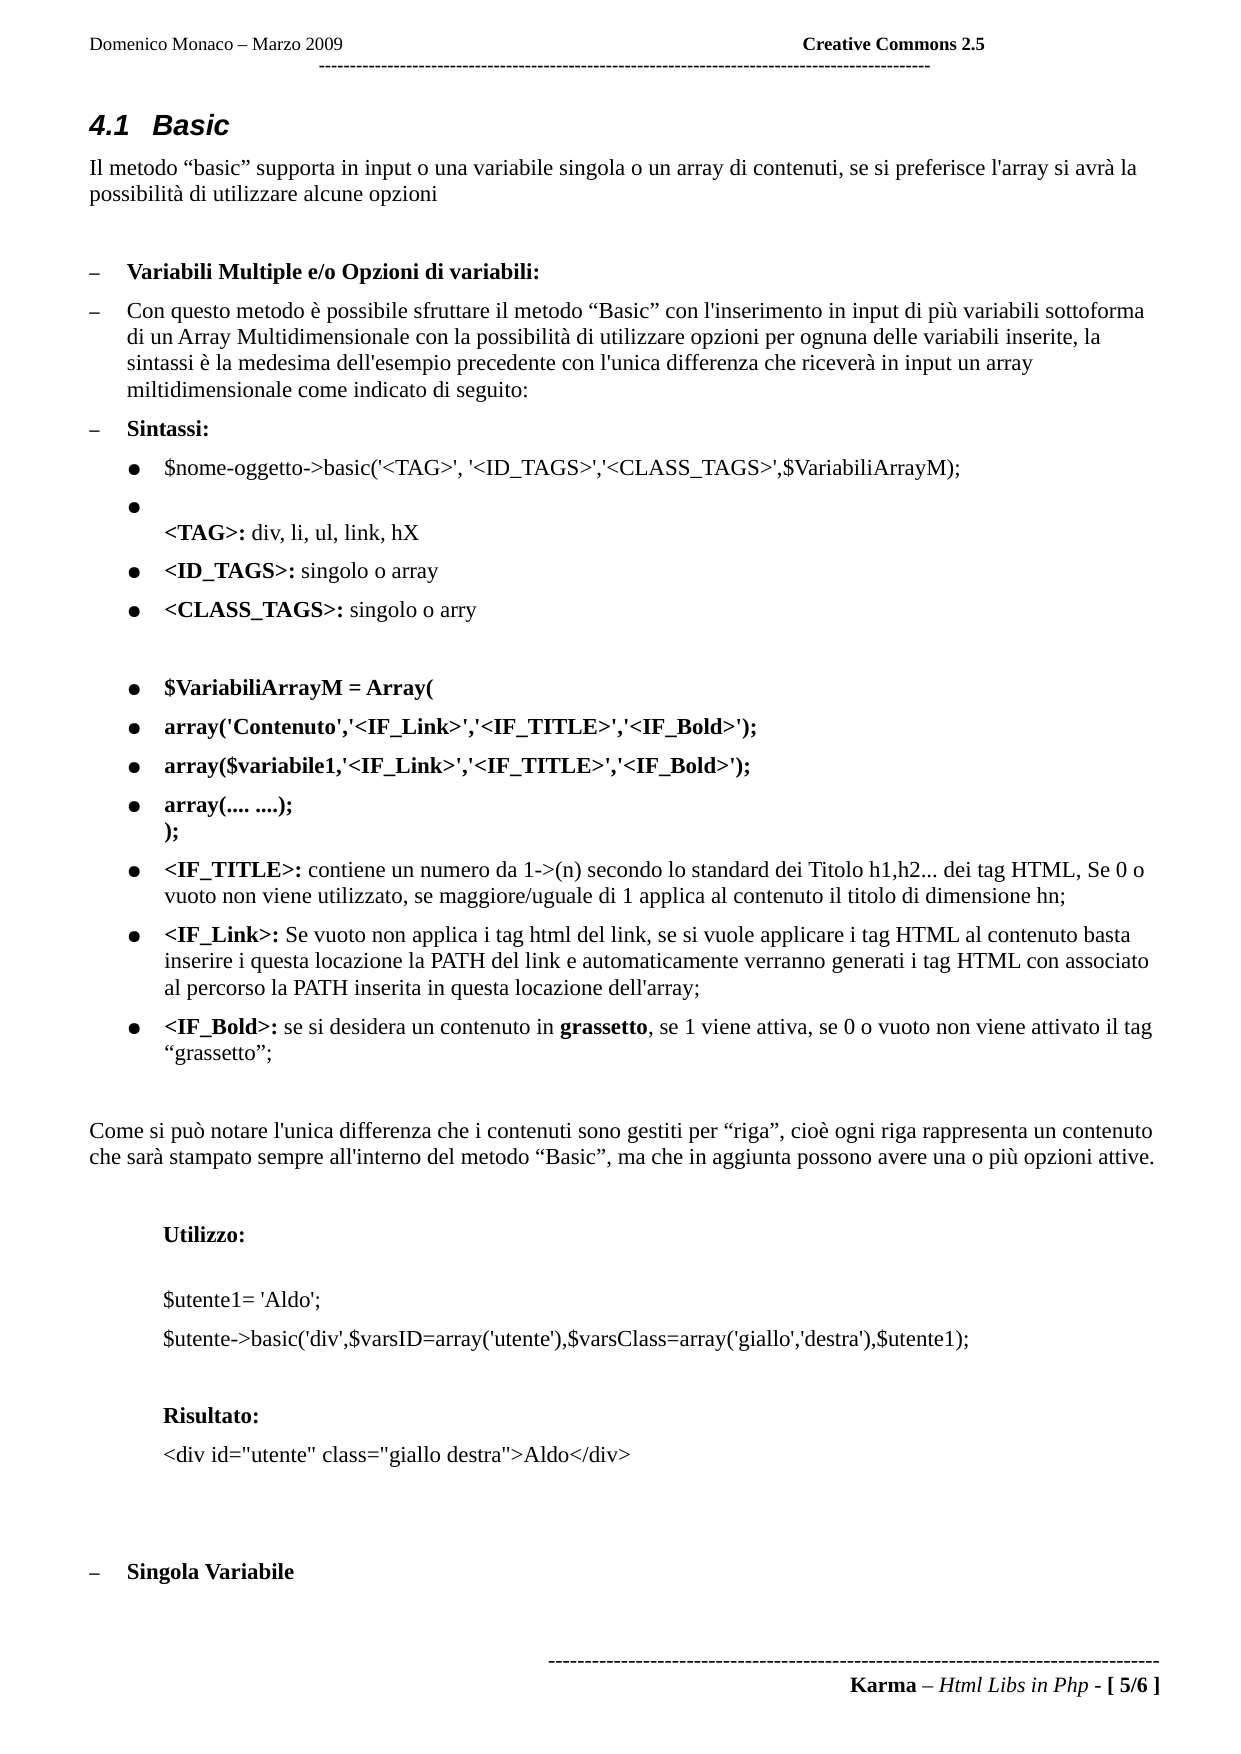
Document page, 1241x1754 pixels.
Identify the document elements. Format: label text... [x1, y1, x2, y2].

list <IF_Bold>: se si desidera un contenuto in grassetto, se 1 viene attiva, se 0 o vuoto non viene attivato il tag “grassetto”; [127, 1013, 1160, 1065]
text Come si può notare l'unica differenza che i contenuti sono gestiti per “riga”, cioè ogni riga rappresenta un contenuto che sarà stampato sempre all'interno del metodo “Basic”, ma che in aggiunta possono avere una o più opzioni attive. [89, 1117, 1160, 1169]
list array(.... ....); ); [127, 791, 1160, 843]
text $utente1= 'Aldo'; [89, 1260, 1160, 1312]
list array($variabile1,'<IF_Link>','<IF_TITLE>','<IF_Bold>'); [127, 752, 1160, 778]
text Il metodo “basic” supporta in input o una variabile singola o un array di contenuti, se si preferisce l'array si avrà la possibilità di utilizzare alcune opzioni [89, 154, 1160, 207]
list <ID_TAGS>: singolo o array [127, 558, 1160, 584]
list $nome-oggetto->basic('<TAG>', '<ID_TAGS>','<CLASS_TAGS>',$VariabiliArrayM); [127, 453, 1160, 480]
list array('Contenuto','<IF_Link>','<IF_TITLE>','<IF_Bold>'); [127, 713, 1160, 739]
list <IF_Link>: Se vuoto non applica i tag html del link, se si vuole applicare i tag HTML al contenuto basta inserire i questa locazione la PATH del link e automaticamente verranno generati i tag HTML con associato al percorso la PATH inserita in questa locazione dell'array; [127, 921, 1160, 1000]
text <div id="utente" class="giallo destra">Aldo</div> [89, 1441, 1160, 1468]
list <TAG>: div, li, ul, link, hX [127, 492, 1160, 545]
list Singola Variabile [89, 1558, 1160, 1584]
text Utilizzo: [89, 1221, 1160, 1247]
text $utente->basic('div',$varsID=array('utente'),$varsClass=array('giallo','destra'),$utente1); [89, 1325, 1160, 1351]
list Sintassi: [89, 415, 1160, 441]
text Risultato: [89, 1403, 1160, 1429]
subtitle Basic [89, 108, 1160, 141]
list $VariabiliArrayM = Array( [127, 674, 1160, 701]
list <CLASS_TAGS>: singolo o arry [127, 596, 1160, 623]
list Con questo metodo è possibile sfruttare il metodo “Basic” con l'inserimento in input di più variabili sottoforma di un Array Multidimensionale con la possibilità di utilizzare opzioni per ognuna delle variabili inserite, la sintassi è la medesima dell'esempio precedente con l'unica differenza che riceverà in input un array miltidimensionale come indicato di seguito: [89, 297, 1160, 402]
list Variabili Multiple e/o Opzioni di variabili: [89, 258, 1160, 284]
list <IF_TITLE>: contiene un numero da 1->(n) secondo lo standard dei Titolo h1,h2... dei tag HTML, Se 0 o vuoto non viene utilizzato, se maggiore/uguale di 1 applica al contenuto il titolo di dimensione hn; [127, 856, 1160, 909]
